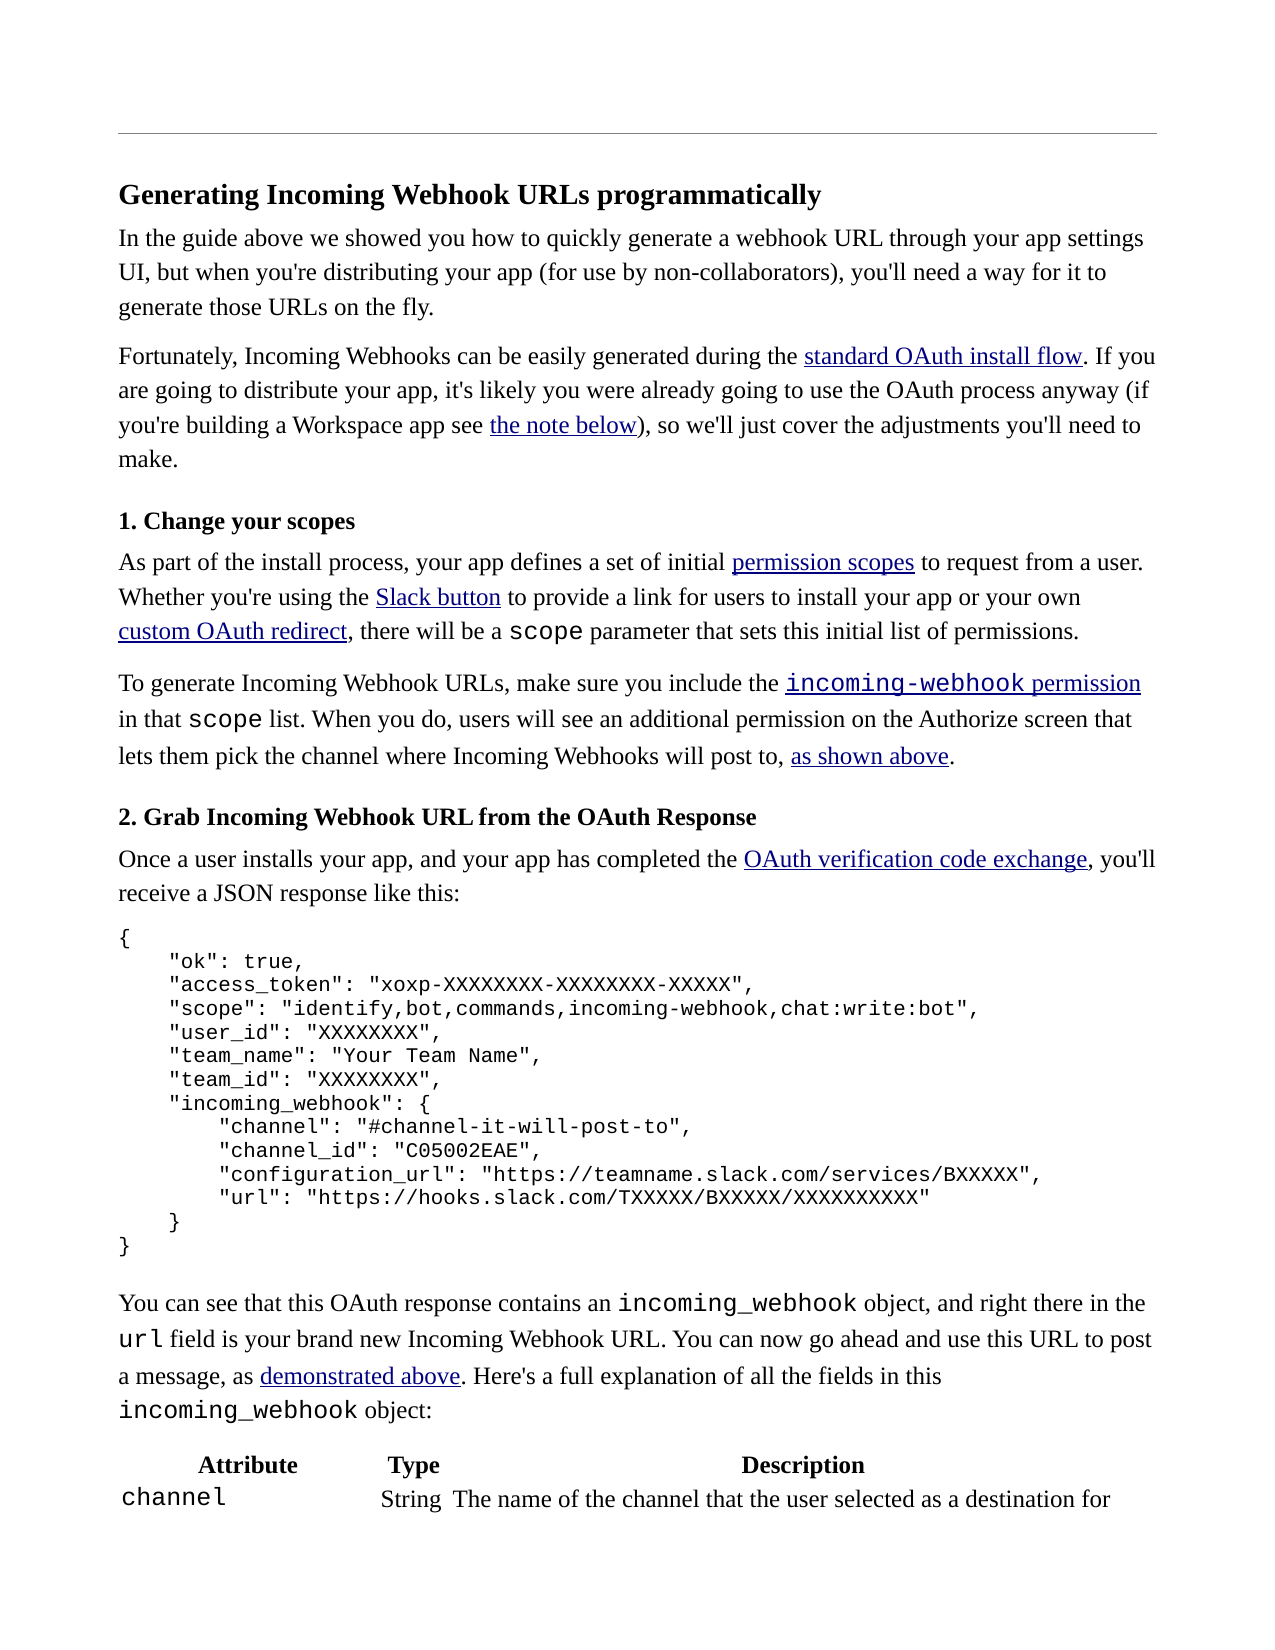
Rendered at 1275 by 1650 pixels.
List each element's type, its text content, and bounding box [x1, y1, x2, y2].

table_cell String [378, 1481, 449, 1516]
text } [118, 1211, 1157, 1234]
text "ok": true, [118, 951, 1157, 974]
table_header Type [378, 1447, 449, 1481]
text { [118, 927, 1157, 951]
table_header Attribute [118, 1447, 377, 1481]
text You can see that this OAuth response contains an incoming_webhook object, and right there in the url field is your brand new Incoming Webhook URL. You can now go ahead and use this URL to post a message, as demonstrated above. Here's a full explanation of all the fields in this incoming_webhook object: [118, 1288, 1157, 1426]
table_cell channel [118, 1481, 377, 1516]
text As part of the install process, your app defines a set of initial permission scopes to request from a user. Whether you're using the Slack button to provide a link for users to install your app or your own custom OAuth redirect, there will be a scope parameter that sets this initial list of permissions. [118, 547, 1157, 647]
text "team_id": "XXXXXXXX", [118, 1069, 1157, 1093]
text "channel": "#channel-it-will-post-to", [118, 1116, 1157, 1140]
text "user_id": "XXXXXXXX", [118, 1022, 1157, 1045]
subtitle 1. Change your scopes [118, 506, 1157, 535]
text } [118, 1234, 1157, 1258]
text Fortunately, Incoming Webhooks can be easily generated during the standard OAuth install flow. If you are going to distribute your app, it's likely you were already going to use the OAuth process anyway (if you're building a Workspace app see the note below), so we'll just cover the adjustments you'll need to make. [118, 341, 1157, 473]
table_cell The name of the channel that the user selected as a destination for [450, 1481, 1157, 1516]
text "url": "https://hooks.slack.com/TXXXXX/BXXXXX/XXXXXXXXXX" [118, 1187, 1157, 1211]
text Once a user installs your app, and your app has completed the OAuth verification code exchange, you'll receive a JSON response like this: [118, 844, 1157, 907]
text "access_token": "xoxp-XXXXXXXX-XXXXXXXX-XXXXX", [118, 974, 1157, 998]
text "team_name": "Your Team Name", [118, 1045, 1157, 1069]
subtitle Generating Incoming Webhook URLs programmatically [118, 177, 1157, 210]
text "incoming_webhook": { [118, 1093, 1157, 1116]
text "scope": "identify,bot,commands,incoming-webhook,chat:write:bot", [118, 998, 1157, 1022]
table_header Description [450, 1447, 1157, 1481]
text "channel_id": "C05002EAE", [118, 1140, 1157, 1164]
text "configuration_url": "https://teamname.slack.com/services/BXXXXX", [118, 1164, 1157, 1187]
text In the guide above we showed you how to quickly generate a webhook URL through your app settings UI, but when you're distributing your app (for use by non-collaborators), you'll need a way for it to generate those URLs on the fly. [118, 223, 1157, 321]
subtitle 2. Grab Incoming Webhook URL from the OAuth Response [118, 802, 1157, 831]
text To generate Incoming Webhook URLs, make sure you include the incoming-webhook permission in that scope list. When you do, users will see an additional permission on the Authorize screen that lets them pick the channel where Incoming Webhooks will post to, as shown above. [118, 668, 1157, 769]
